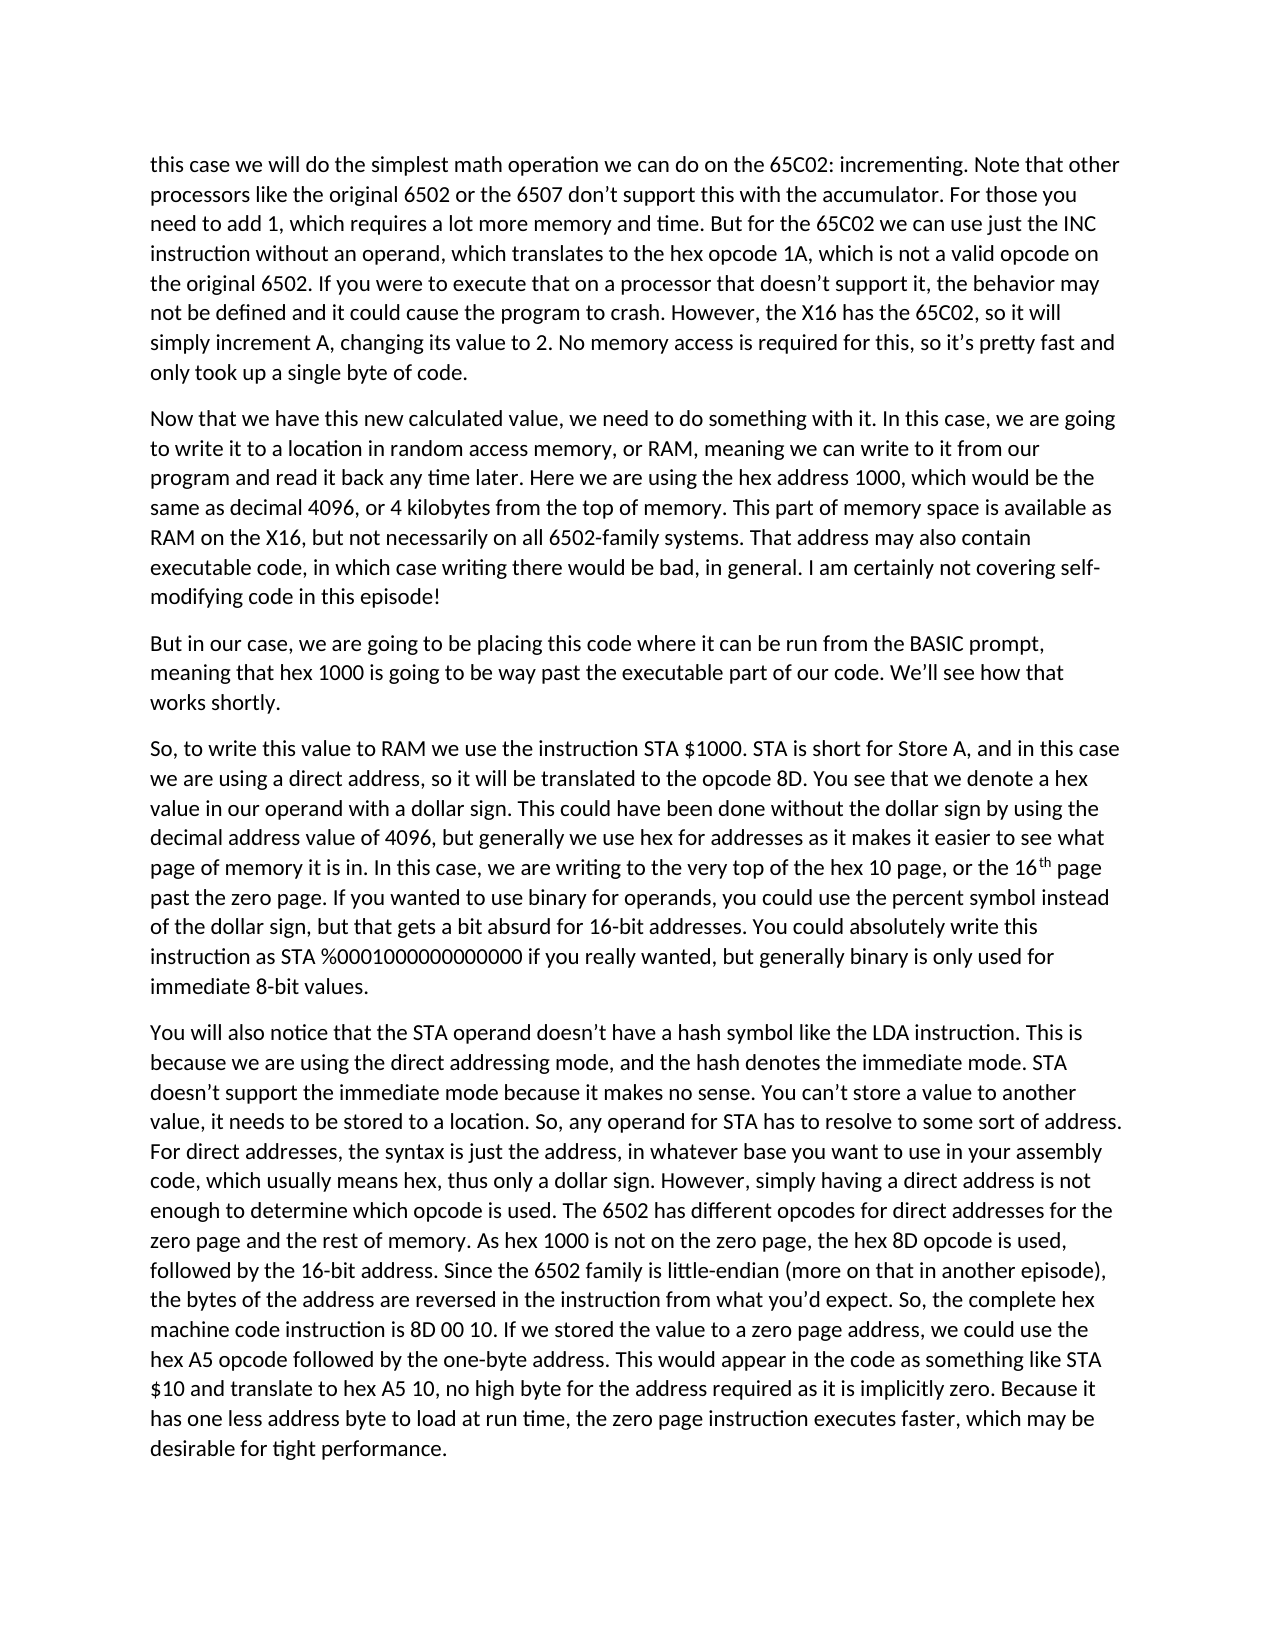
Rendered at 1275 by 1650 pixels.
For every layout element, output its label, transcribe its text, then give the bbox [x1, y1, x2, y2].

text But in our case, we are going to be placing this code where it can be run from the BASIC prompt, meaning that hex 1000 is going to be way past the executable part of our code. We’ll see how that works shortly. [150, 629, 1125, 716]
text So, to write this value to RAM we use the instruction STA $1000. STA is short for Store A, and in this case we are using a direct address, so it will be translated to the opcode 8D. You see that we denote a hex value in our operand with a dollar sign. This could have been done without the dollar sign by using the decimal address value of 4096, but generally we use hex for addresses as it makes it easier to see what page of memory it is in. In this case, we are writing to the very top of the hex 10 page, or the 16th page past the zero page. If you wanted to use binary for operands, you could use the percent symbol instead of the dollar sign, but that gets a bit absurd for 16-bit addresses. You could absolutely write this instruction as STA %0001000000000000 if you really wanted, but generally binary is only used for immediate 8-bit values. [150, 734, 1125, 1000]
text Now that we have this new calculated value, we need to do something with it. In this case, we are going to write it to a location in random access memory, or RAM, meaning we can write to it from our program and read it back any time later. Here we are using the hex address 1000, which would be the same as decimal 4096, or 4 kilobytes from the top of memory. This part of memory space is available as RAM on the X16, but not necessarily on all 6502-family systems. That address may also contain executable code, in which case writing there would be bad, in general. I am certainly not covering self-modifying code in this episode! [150, 404, 1125, 610]
text this case we will do the simplest math operation we can do on the 65C02: incrementing. Note that other processors like the original 6502 or the 6507 don’t support this with the accumulator. For those you need to add 1, which requires a lot more memory and time. But for the 65C02 we can use just the INC instruction without an operand, which translates to the hex opcode 1A, which is not a valid opcode on the original 6502. If you were to execute that on a processor that doesn’t support it, the behavior may not be defined and it could cause the program to crash. However, the X16 has the 65C02, so it will simply increment A, changing its value to 2. No memory access is required for this, so it’s pretty fast and only took up a single byte of code. [150, 150, 1125, 386]
text You will also notice that the STA operand doesn’t have a hash symbol like the LDA instruction. This is because we are using the direct addressing mode, and the hash denotes the immediate mode. STA doesn’t support the immediate mode because it makes no sense. You can’t store a value to another value, it needs to be stored to a location. So, any operand for STA has to resolve to some sort of address. For direct addresses, the syntax is just the address, in whatever base you want to use in your assembly code, which usually means hex, thus only a dollar sign. However, simply having a direct address is not enough to determine which opcode is used. The 6502 has different opcodes for direct addresses for the zero page and the rest of memory. As hex 1000 is not on the zero page, the hex 8D opcode is used, followed by the 16-bit address. Since the 6502 family is little-endian (more on that in another episode), the bytes of the address are reversed in the instruction from what you’d expect. So, the complete hex machine code instruction is 8D 00 10. If we stored the value to a zero page address, we could use the hex A5 opcode followed by the one-byte address. This would appear in the code as something like STA $10 and translate to hex A5 10, no high byte for the address required as it is implicitly zero. Because it has one less address byte to load at run time, the zero page instruction executes faster, which may be desirable for tight performance. [150, 1018, 1125, 1462]
